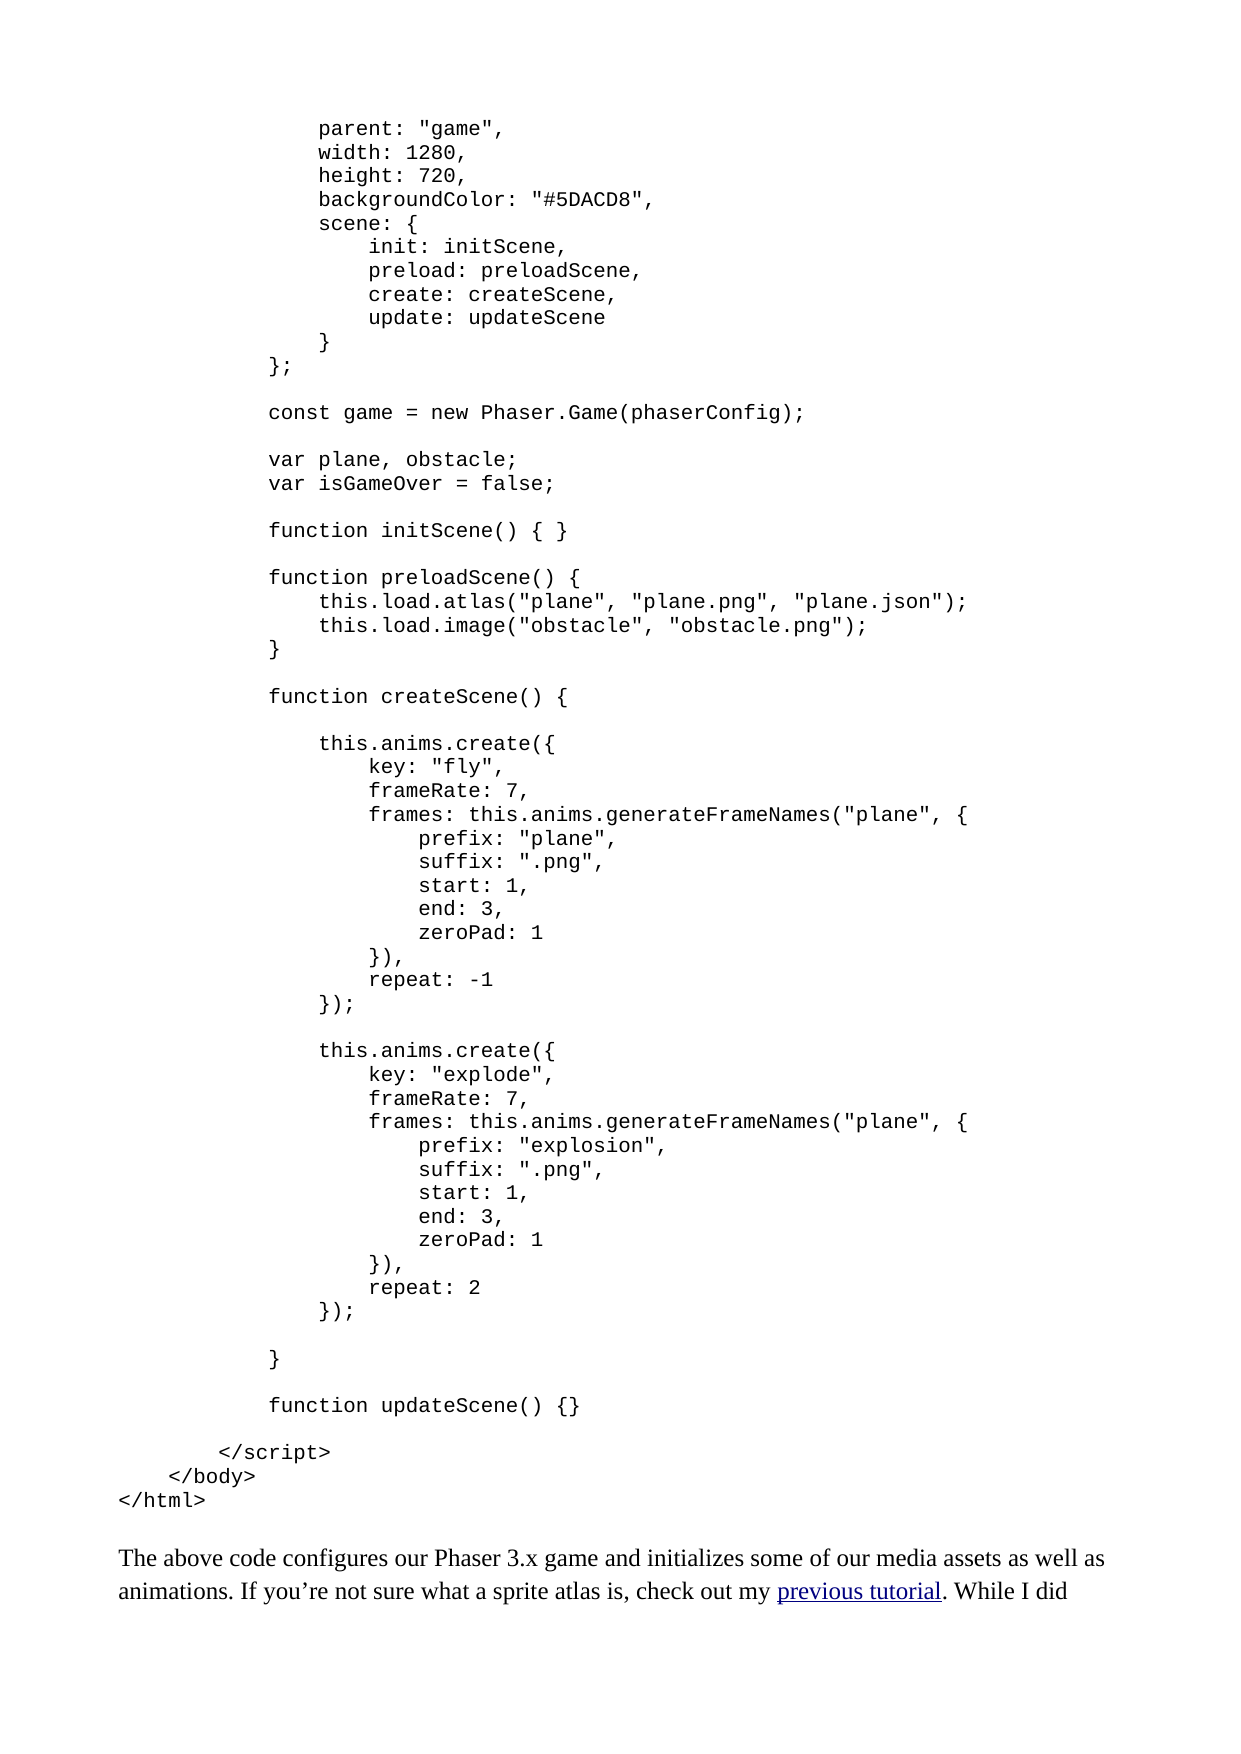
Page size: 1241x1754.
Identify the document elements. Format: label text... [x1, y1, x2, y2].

text update: updateScene [118, 307, 1122, 331]
text end: 3, [118, 898, 1122, 922]
text }), [118, 1253, 1122, 1277]
text } [118, 331, 1122, 354]
text frameRate: 7, [118, 780, 1122, 804]
text key: "fly", [118, 757, 1122, 780]
text this.load.atlas("plane", "plane.png", "plane.json"); [118, 591, 1122, 615]
text prefix: "explosion", [118, 1135, 1122, 1158]
text repeat: 2 [118, 1277, 1122, 1300]
text frames: this.anims.generateFrameNames("plane", { [118, 804, 1122, 827]
text } [118, 638, 1122, 662]
text var isGameOver = false; [118, 473, 1122, 496]
text prefix: "plane", [118, 827, 1122, 851]
text function updateScene() {} [118, 1395, 1122, 1419]
text }); [118, 993, 1122, 1017]
text const game = new Phaser.Game(phaserConfig); [118, 402, 1122, 426]
text scene: { [118, 213, 1122, 236]
text </body> [118, 1466, 1122, 1489]
text var plane, obstacle; [118, 449, 1122, 473]
text this.anims.create({ [118, 1040, 1122, 1064]
text width: 1280, [118, 142, 1122, 165]
text }; [118, 354, 1122, 378]
text frameRate: 7, [118, 1088, 1122, 1111]
text start: 1, [118, 875, 1122, 898]
text zeroPad: 1 [118, 1229, 1122, 1253]
text backgroundColor: "#5DACD8", [118, 189, 1122, 213]
text suffix: ".png", [118, 1158, 1122, 1182]
text function initScene() { } [118, 520, 1122, 544]
text suffix: ".png", [118, 851, 1122, 875]
text init: initScene, [118, 236, 1122, 260]
text The above code configures our Phaser 3.x game and initializes some of our media assets as well as animations. If you’re not sure what a sprite atlas is, check out my previous tutorial. While I did [118, 1543, 1122, 1604]
text </script> [118, 1442, 1122, 1466]
text height: 720, [118, 165, 1122, 189]
text preload: preloadScene, [118, 260, 1122, 284]
text </html> [118, 1489, 1122, 1513]
text frames: this.anims.generateFrameNames("plane", { [118, 1111, 1122, 1135]
text this.anims.create({ [118, 733, 1122, 757]
text key: "explode", [118, 1064, 1122, 1088]
text zeroPad: 1 [118, 922, 1122, 946]
text this.load.image("obstacle", "obstacle.png"); [118, 615, 1122, 638]
text function createScene() { [118, 686, 1122, 709]
text create: createScene, [118, 284, 1122, 307]
text parent: "game", [118, 118, 1122, 142]
text function preloadScene() { [118, 567, 1122, 591]
text }); [118, 1300, 1122, 1324]
text start: 1, [118, 1182, 1122, 1206]
text repeat: -1 [118, 969, 1122, 993]
text } [118, 1348, 1122, 1371]
text end: 3, [118, 1206, 1122, 1229]
text }), [118, 946, 1122, 969]
